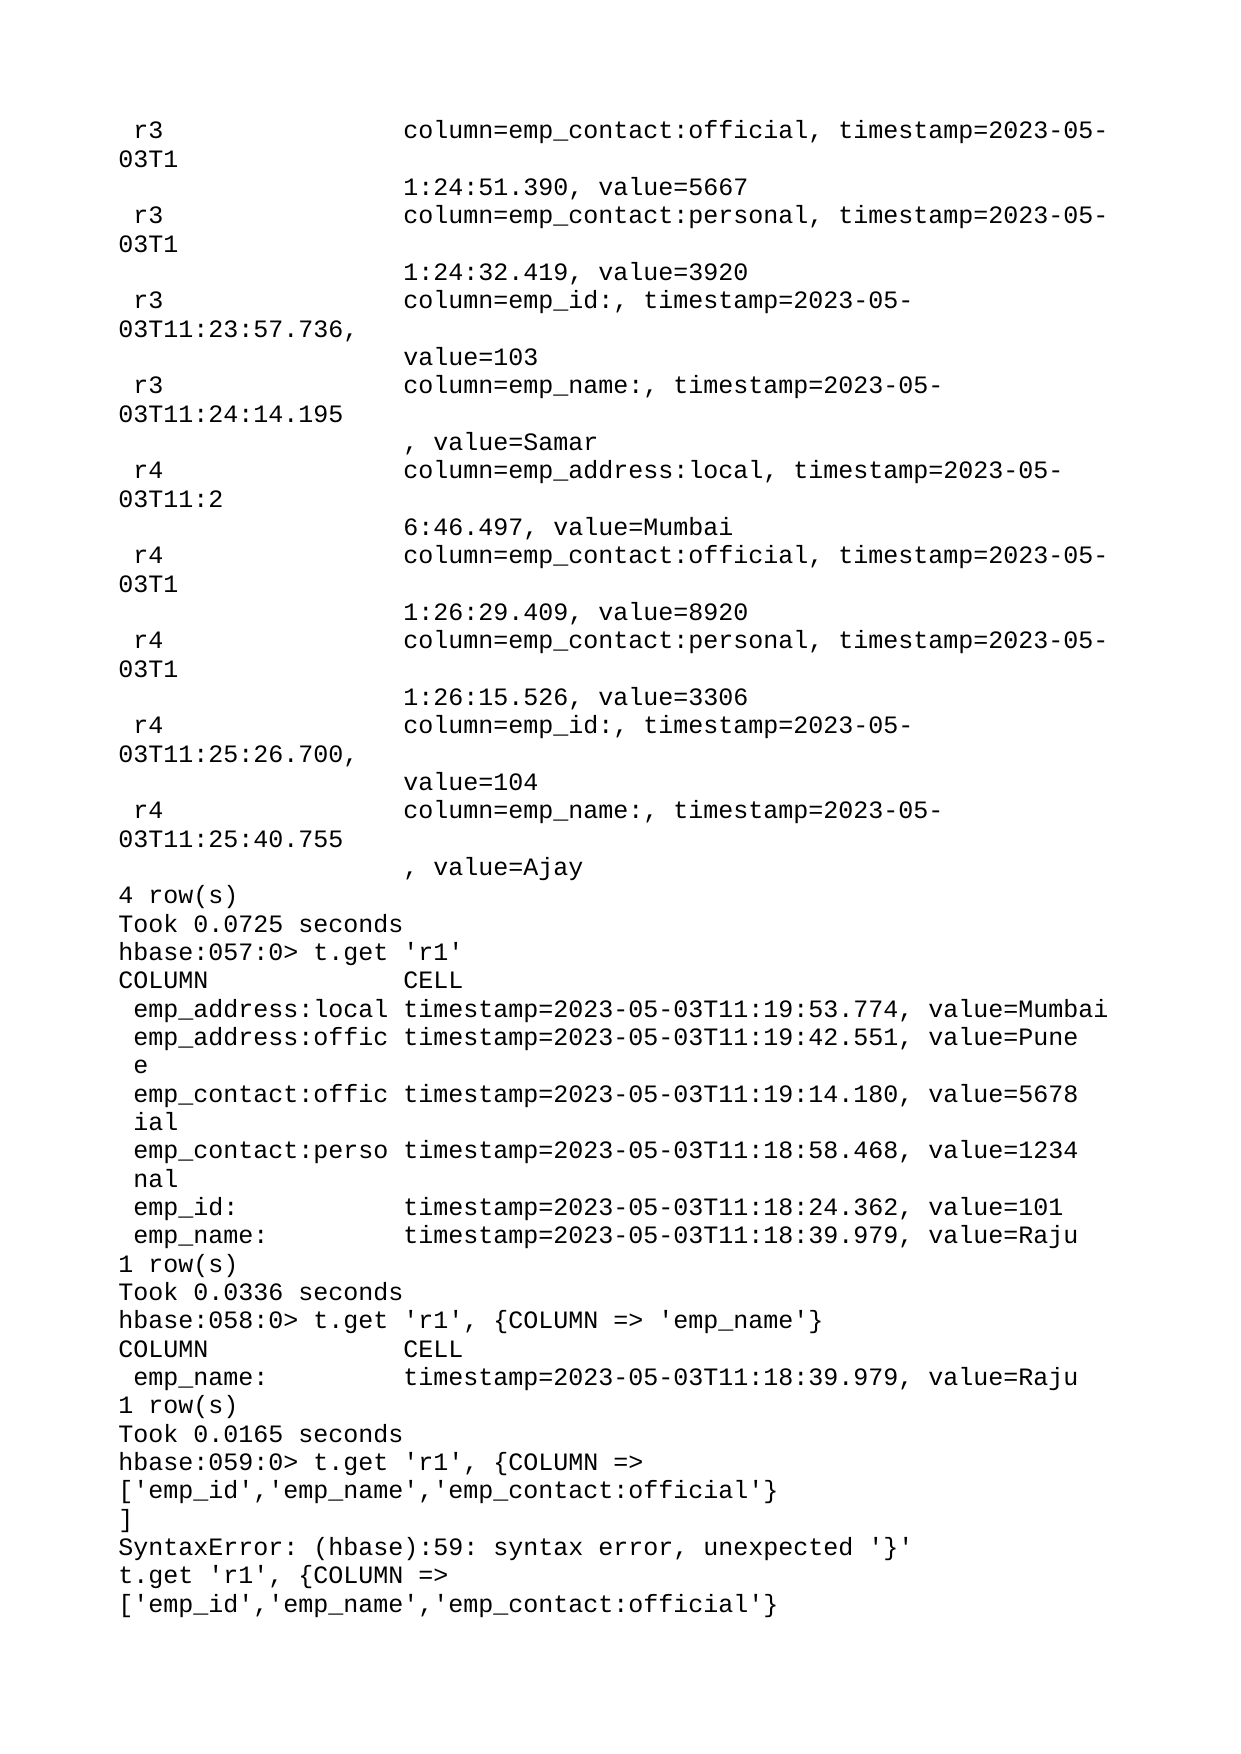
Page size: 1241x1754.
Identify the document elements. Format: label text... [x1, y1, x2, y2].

text emp_address:offic timestamp=2023-05-03T11:19:42.551, value=Pune [118, 1025, 1122, 1053]
text value=103 [118, 345, 1122, 373]
text emp_address:local timestamp=2023-05-03T11:19:53.774, value=Mumbai [118, 996, 1122, 1025]
text 1:24:51.390, value=5667 [118, 175, 1122, 203]
text SyntaxError: (hbase):59: syntax error, unexpected '}' [118, 1535, 1122, 1563]
text 6:46.497, value=Mumbai [118, 515, 1122, 543]
text 4 row(s) [118, 883, 1122, 911]
text emp_name: timestamp=2023-05-03T11:18:39.979, value=Raju [118, 1223, 1122, 1251]
text r4 column=emp_id:, timestamp=2023-05-03T11:25:26.700, [118, 713, 1122, 770]
text emp_name: timestamp=2023-05-03T11:18:39.979, value=Raju [118, 1365, 1122, 1393]
text nal [118, 1166, 1122, 1195]
text Took 0.0725 seconds hbase:057:0> t.get 'r1' [118, 911, 1122, 968]
text value=104 [118, 770, 1122, 798]
text 1 row(s) [118, 1251, 1122, 1280]
text emp_contact:offic timestamp=2023-05-03T11:19:14.180, value=5678 [118, 1081, 1122, 1110]
text emp_contact:perso timestamp=2023-05-03T11:18:58.468, value=1234 [118, 1138, 1122, 1166]
text , value=Ajay [118, 855, 1122, 883]
text r4 column=emp_contact:personal, timestamp=2023-05-03T1 [118, 628, 1122, 685]
text ] [118, 1506, 1122, 1535]
text ial [118, 1110, 1122, 1138]
text COLUMN CELL [118, 1336, 1122, 1365]
text r4 column=emp_contact:official, timestamp=2023-05-03T1 [118, 543, 1122, 600]
text r4 column=emp_address:local, timestamp=2023-05-03T11:2 [118, 458, 1122, 515]
text r3 column=emp_id:, timestamp=2023-05-03T11:23:57.736, [118, 288, 1122, 345]
text r3 column=emp_contact:official, timestamp=2023-05-03T1 [118, 118, 1122, 175]
text t.get 'r1', {COLUMN => ['emp_id','emp_name','emp_contact:official'} [118, 1563, 1122, 1620]
text e [118, 1053, 1122, 1081]
text 1 row(s) [118, 1393, 1122, 1421]
text 1:26:29.409, value=8920 [118, 600, 1122, 628]
text , value=Samar [118, 430, 1122, 458]
text emp_id: timestamp=2023-05-03T11:18:24.362, value=101 [118, 1195, 1122, 1223]
text Took 0.0165 seconds hbase:059:0> t.get 'r1', {COLUMN => ['emp_id','emp_name','emp_contact:official'} [118, 1421, 1122, 1506]
text 1:24:32.419, value=3920 [118, 260, 1122, 288]
text 1:26:15.526, value=3306 [118, 685, 1122, 713]
text r3 column=emp_name:, timestamp=2023-05-03T11:24:14.195 [118, 373, 1122, 430]
text COLUMN CELL [118, 968, 1122, 996]
text Took 0.0336 seconds hbase:058:0> t.get 'r1', {COLUMN => 'emp_name'} [118, 1280, 1122, 1336]
text r3 column=emp_contact:personal, timestamp=2023-05-03T1 [118, 203, 1122, 260]
text r4 column=emp_name:, timestamp=2023-05-03T11:25:40.755 [118, 798, 1122, 855]
